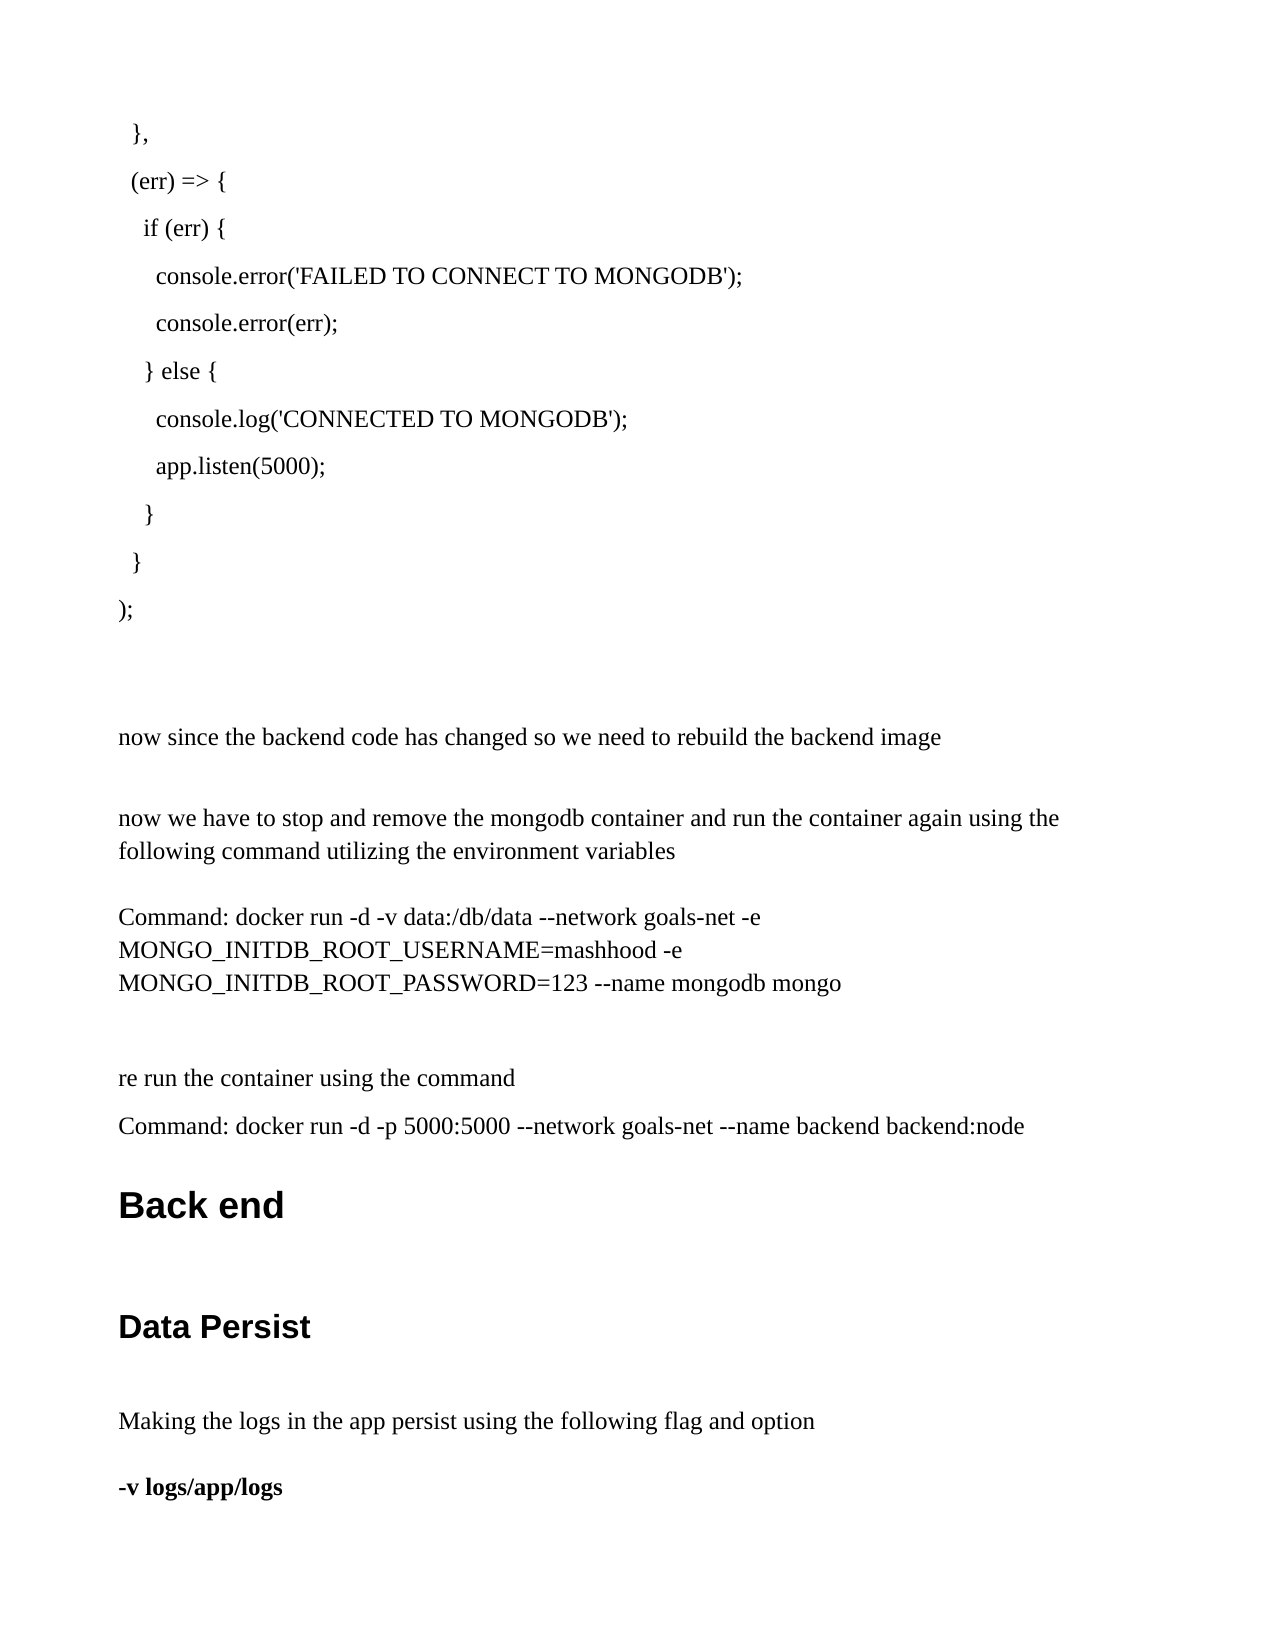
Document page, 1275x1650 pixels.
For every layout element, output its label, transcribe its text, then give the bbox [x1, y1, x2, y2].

subtitle Back end [118, 1183, 1157, 1227]
text re run the container using the command [118, 1063, 1157, 1092]
text } else { [118, 356, 1157, 385]
text if (err) { [118, 213, 1157, 242]
text app.listen(5000); [118, 451, 1157, 480]
text } [118, 547, 1157, 575]
text console.error('FAILED TO CONNECT TO MONGODB'); [118, 261, 1157, 290]
text (err) => { [118, 166, 1157, 194]
text now since the backend code has changed so we need to rebuild the backend image [118, 689, 1157, 751]
text console.error(err); [118, 308, 1157, 337]
text console.log('CONNECTED TO MONGODB'); [118, 404, 1157, 432]
text Command: docker run -d -p 5000:5000 --network goals-net --name backend backend:node [118, 1111, 1157, 1140]
text now we have to stop and remove the mongodb container and run the container again using the following command utilizing the environment variables Command: docker run -d -v data:/db/data --network goals-net -e MONGO_INITDB_ROOT_USERNAME=mashhood -e MONGO_INITDB_ROOT_PASSWORD=123 --name mongodb mongo [118, 770, 1157, 997]
subtitle Data Persist [118, 1308, 1157, 1346]
text } [118, 499, 1157, 528]
text Making the logs in the app persist using the following flag and option -v logs/app/logs [118, 1406, 1157, 1501]
text ); [118, 594, 1157, 623]
text }, [118, 118, 1157, 147]
